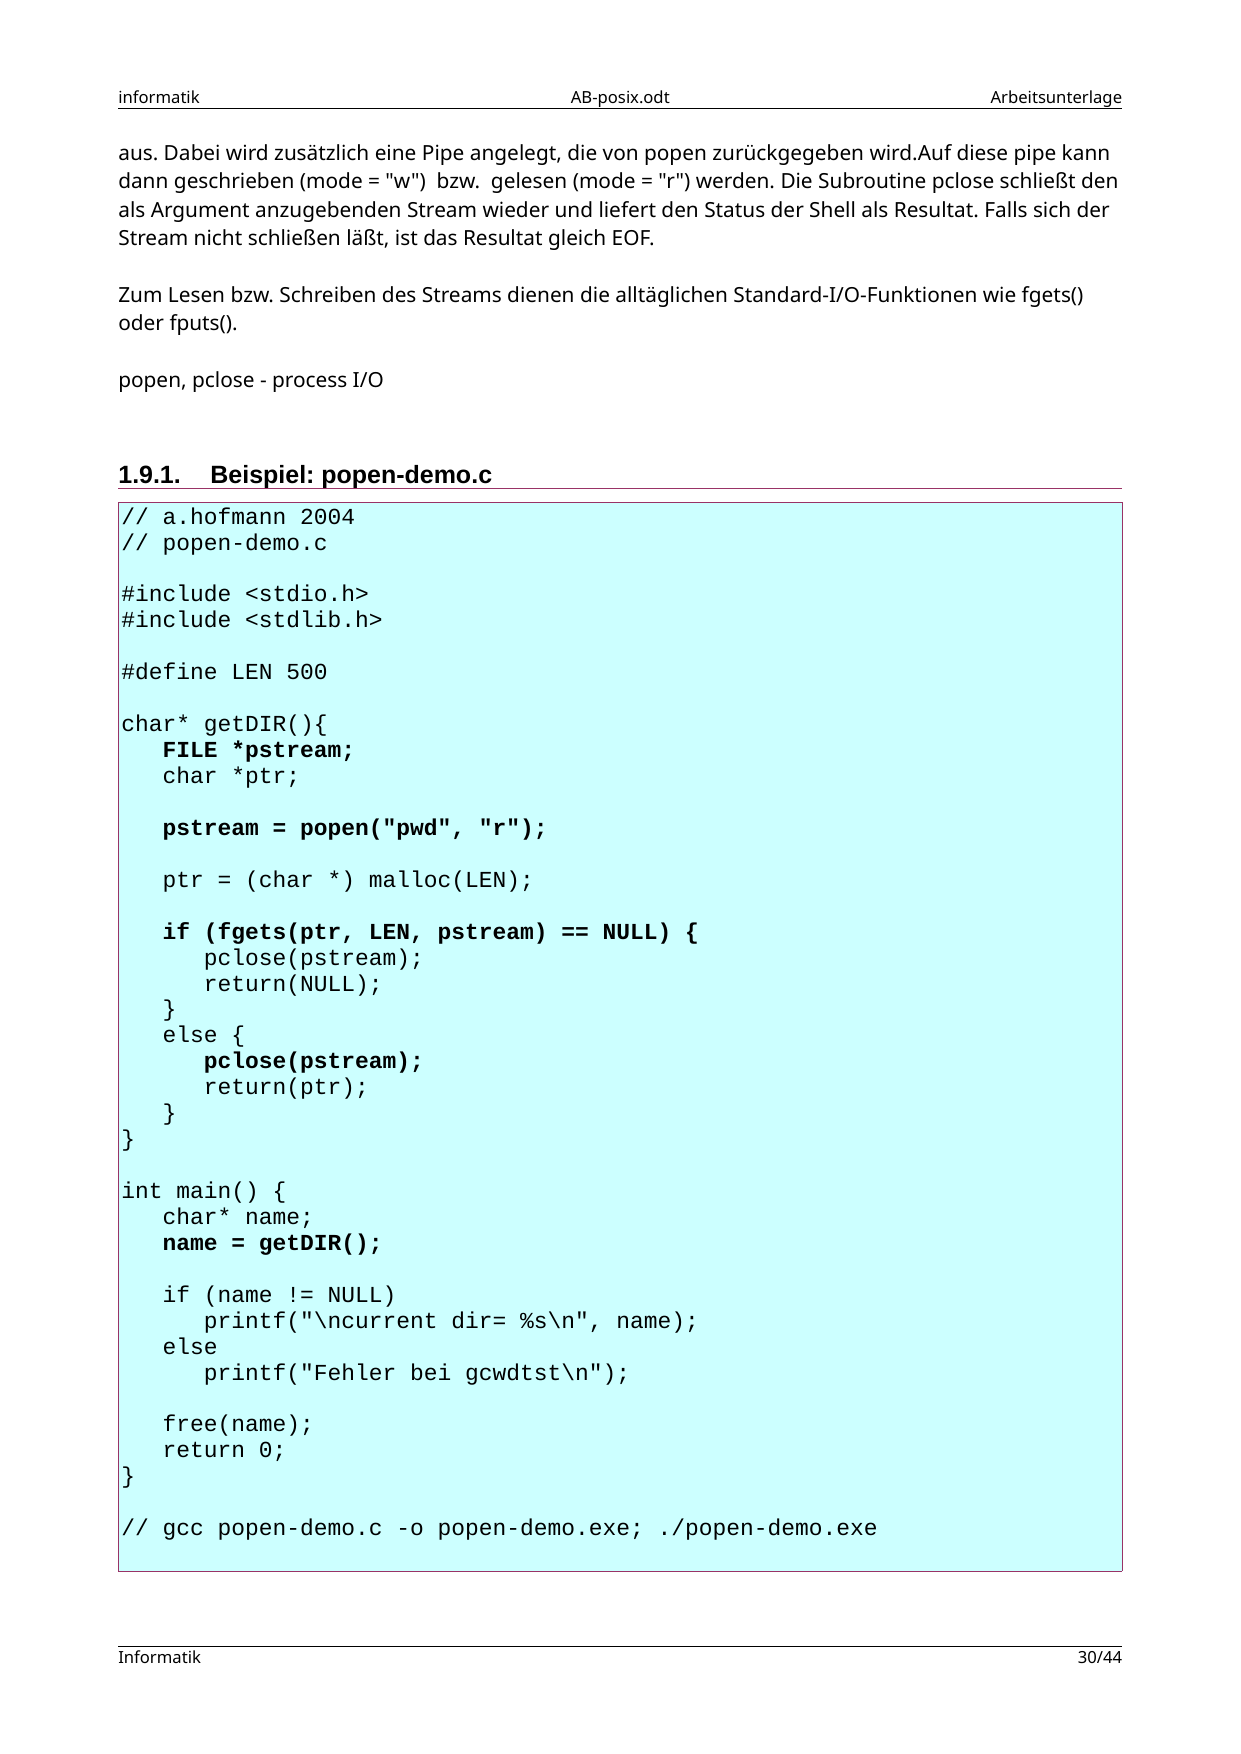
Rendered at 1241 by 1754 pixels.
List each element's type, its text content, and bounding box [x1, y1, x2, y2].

text #define LEN 500 char* getDIR(){ FILE *pstream; char *ptr; pstream = popen("pwd", "r"); ptr = (char *) malloc(LEN); if (fgets(ptr, LEN, pstream) == NULL) { pclose(pstream); return(NULL); } else { pclose(pstream); return(ptr); } } int main() { char* name; name = getDIR(); if (name != NULL) printf("\ncurrent dir= %s\n", name); else printf("Fehler bei gcwdtst\n"); [119, 632, 1122, 1410]
text return 0; [119, 1436, 1122, 1462]
text free(name); [119, 1410, 1122, 1436]
subtitle Beispiel: popen-demo.c [118, 460, 1122, 488]
text } // gcc popen-demo.c -o popen-demo.exe; ./popen-demo.exe [119, 1462, 1122, 1571]
text // a.hofmann 2004 // popen-demo.c #include <stdio.h> [119, 503, 1122, 606]
text #include <stdlib.h> [119, 606, 1122, 632]
text aus. Dabei wird zusätzlich eine Pipe angelegt, die von popen zurückgegeben wird.Auf diese pipe kann dann geschrieben (mode = "w") bzw. gelesen (mode = "r") werden. Die Subroutine pclose schließt den als Argument anzugebenden Stream wieder und liefert den Status der Shell als Resultat. Falls sich der Stream nicht schließen läßt, ist das Resultat gleich EOF. Zum Lesen bzw. Schreiben des Streams dienen die alltäglichen Standard-I/O-Funktionen wie fgets() oder fputs(). popen, pclose - process I/O [118, 138, 1122, 422]
